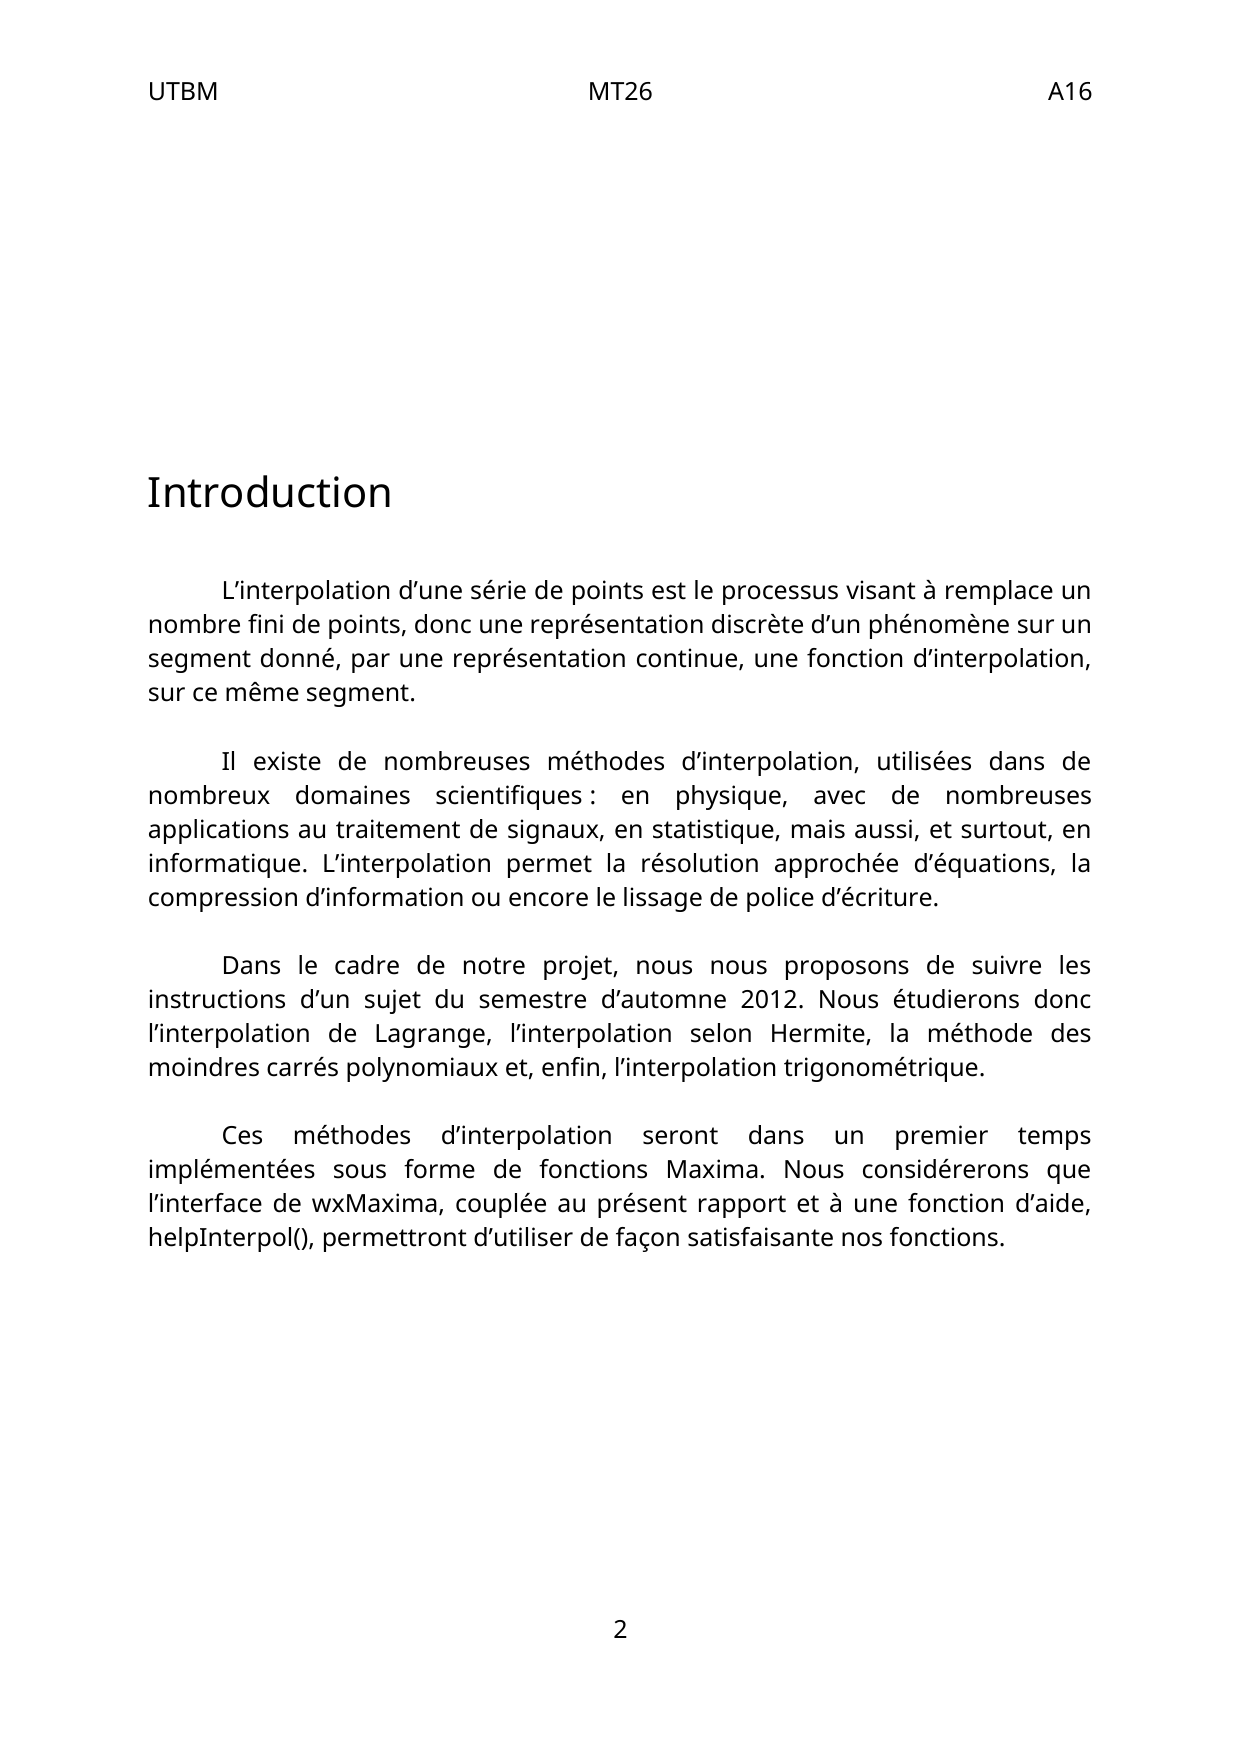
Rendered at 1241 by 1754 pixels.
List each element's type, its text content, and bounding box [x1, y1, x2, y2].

text Il existe de nombreuses méthodes d’interpolation, utilisées dans de nombreux domaines scientifiques : en physique, avec de nombreuses applications au traitement de signaux, en statistique, mais aussi, et surtout, en informatique. L’interpolation permet la résolution approchée d’équations, la compression d’information ou encore le lissage de police d’écriture. [148, 743, 1092, 913]
text L’interpolation d’une série de points est le processus visant à remplace un nombre fini de points, donc une représentation discrète d’un phénomène sur un segment donné, par une représentation continue, une fonction d’interpolation, sur ce même segment. [148, 573, 1092, 709]
text Ces méthodes d’interpolation seront dans un premier temps implémentées sous forme de fonctions Maxima. Nous considérerons que l’interface de wxMaxima, couplée au présent rapport et à une fonction d’aide, helpInterpol(), permettront d’utiliser de façon satisfaisante nos fonctions. [148, 1118, 1092, 1254]
subtitle Introduction [148, 463, 1092, 519]
text Dans le cadre de notre projet, nous nous proposons de suivre les instructions d’un sujet du semestre d’automne 2012. Nous étudierons donc l’interpolation de Lagrange, l’interpolation selon Hermite, la méthode des moindres carrés polynomiaux et, enfin, l’interpolation trigonométrique. [148, 948, 1092, 1084]
